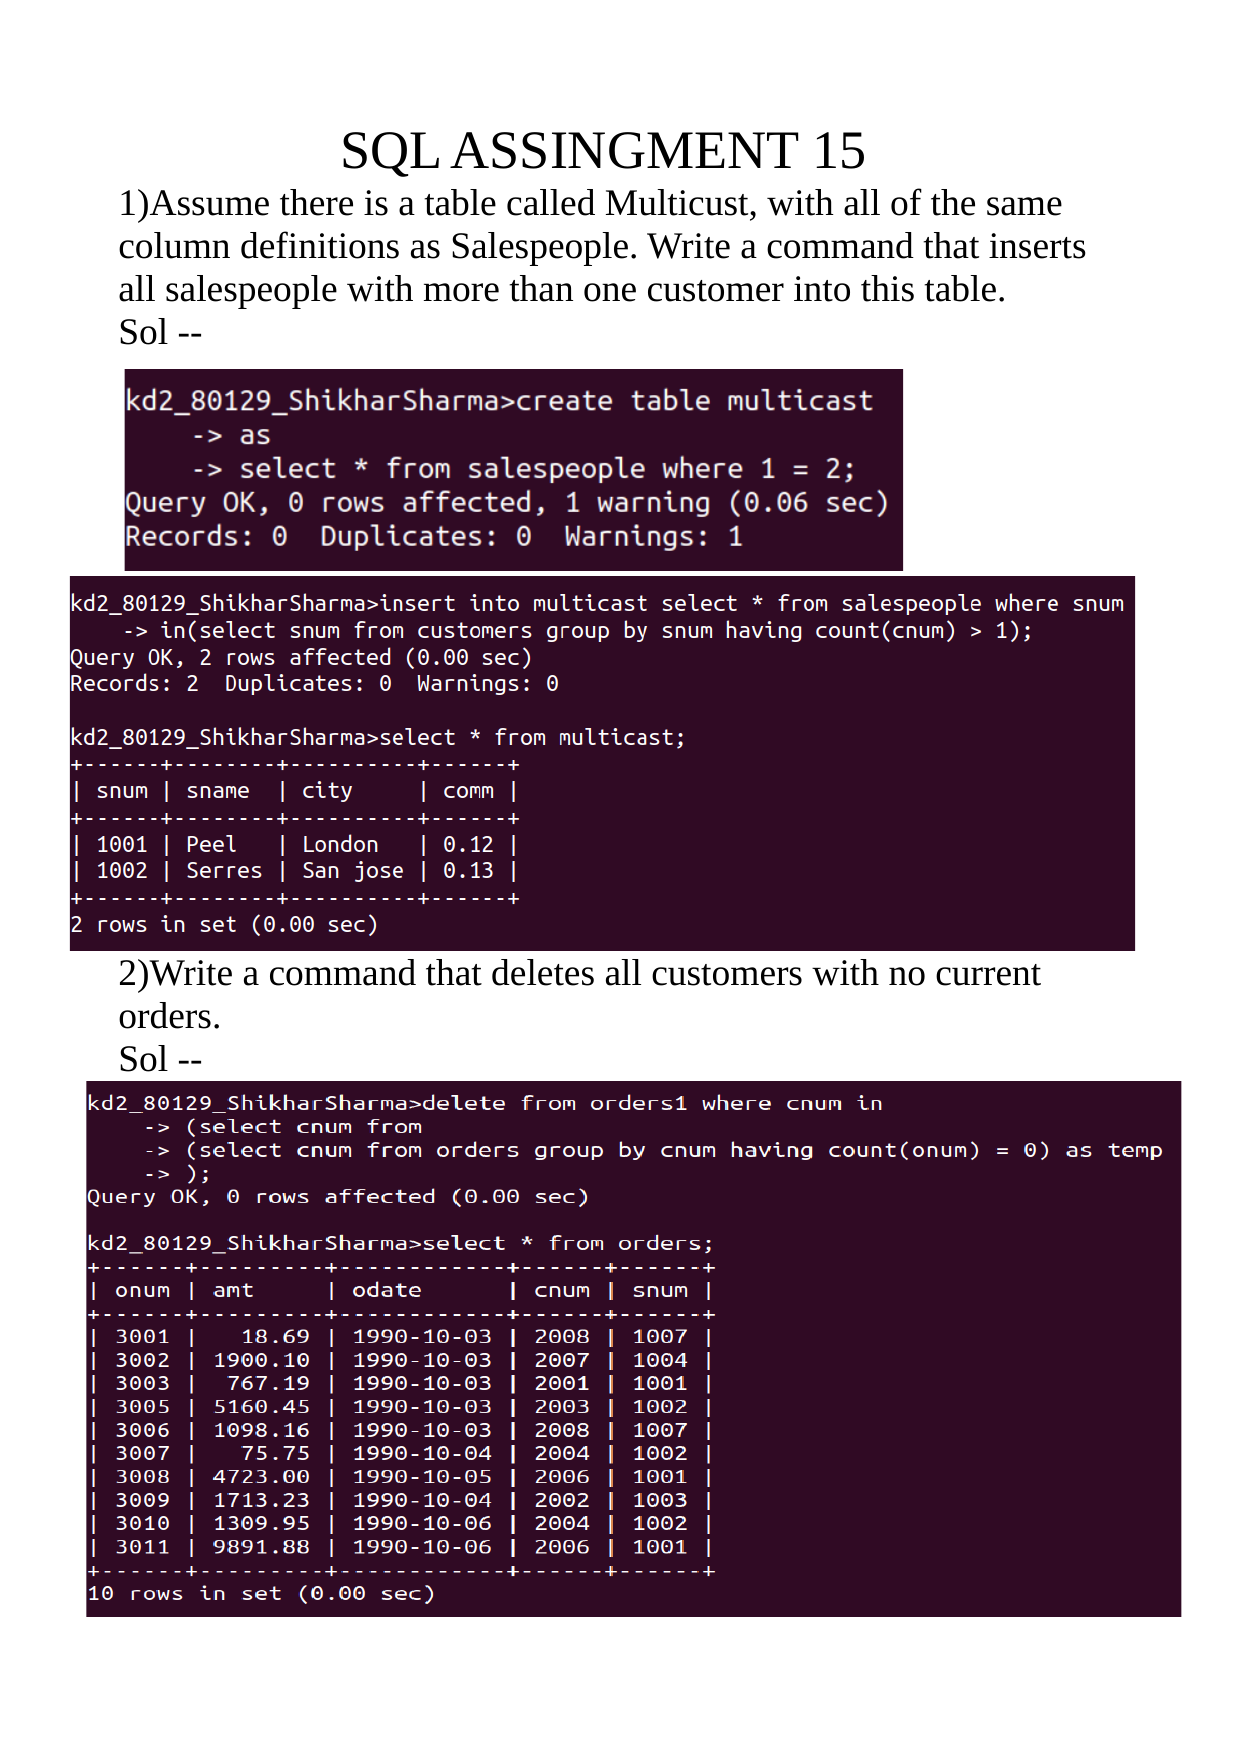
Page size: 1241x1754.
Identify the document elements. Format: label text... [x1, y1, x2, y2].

text Sol -- [118, 1037, 1122, 1080]
text Sol -- [118, 310, 1122, 353]
picture [86, 1081, 1182, 1617]
text 1)Assume there is a table called Multicust, with all of the same column definitions as Salespeople. Write a command that inserts all salespeople with more than one customer into this table. [118, 180, 1122, 310]
text 2)Write a command that deletes all customers with no current orders. [118, 951, 1122, 1037]
picture [124, 369, 904, 571]
text [118, 568, 1122, 576]
picture [69, 576, 1136, 951]
text SQL ASSINGMENT 15 [118, 118, 1122, 180]
